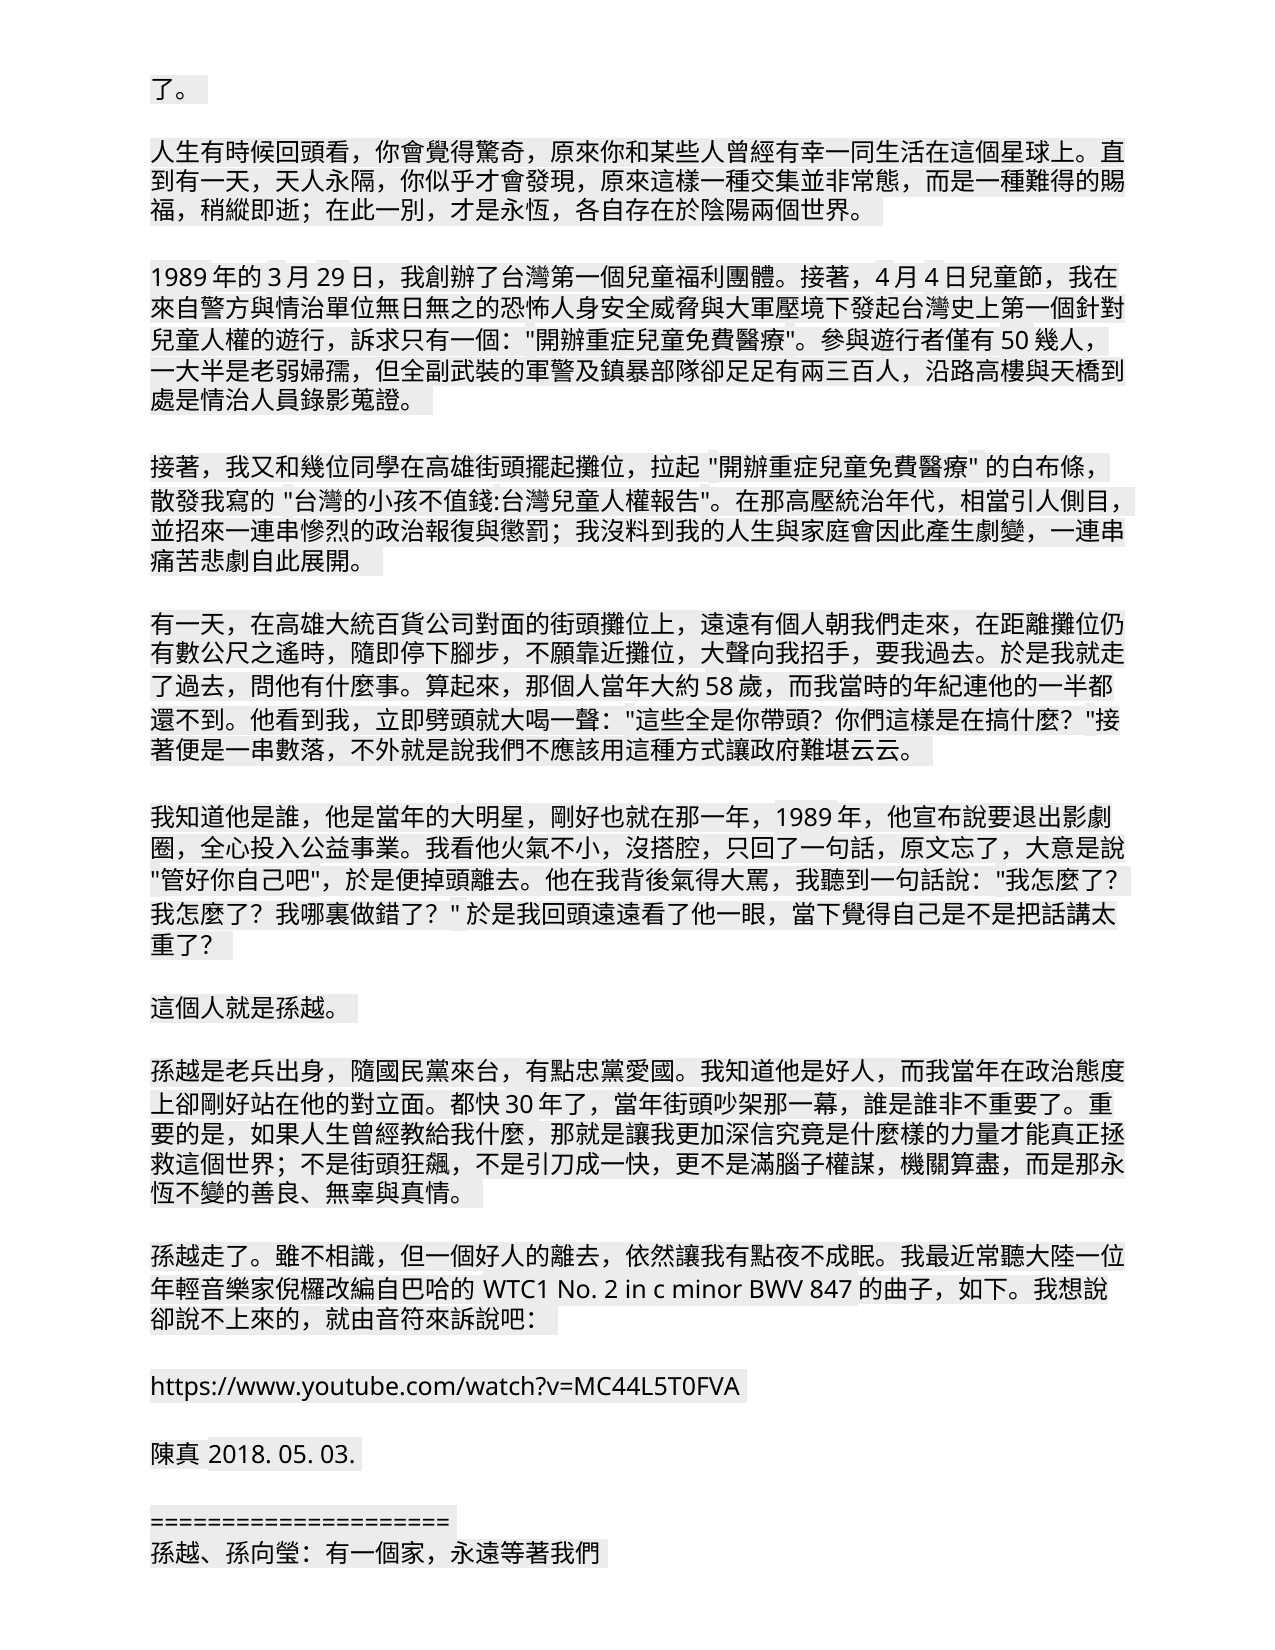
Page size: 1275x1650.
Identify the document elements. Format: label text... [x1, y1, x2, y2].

text 有件事常掛在心上，不是什麼重要的事，但總是不踏實，不過，使它圓滿的機會已經消失了。 人生有時候回頭看，你會覺得驚奇，原來你和某些人曾經有幸一同生活在這個星球上。直到有一天，天人永隔，你似乎才會發現，原來這樣一種交集並非常態，而是一種難得的賜福，稍縱即逝；在此一別，才是永恆，各自存在於陰陽兩個世界。 1989年的3月29日，我創辦了台灣第一個兒童福利團體。接著，4月4日兒童節，我在來自警方與情治單位無日無之的恐怖人身安全威脅與大軍壓境下發起台灣史上第一個針對兒童人權的遊行，訴求只有一個："開辦重症兒童免費醫療"。參與遊行者僅有50幾人，一大半是老弱婦孺，但全副武裝的軍警及鎮暴部隊卻足足有兩三百人，沿路高樓與天橋到處是情治人員錄影蒐證。 接著，我又和幾位同學在高雄街頭擺起攤位，拉起 "開辦重症兒童免費醫療" 的白布條，散發我寫的 "台灣的小孩不值錢:台灣兒童人權報告"。在那高壓統治年代，相當引人側目，並招來一連串慘烈的政治報復與懲罰；我沒料到我的人生與家庭會因此產生劇變，一連串痛苦悲劇自此展開。 有一天，在高雄大統百貨公司對面的街頭攤位上，遠遠有個人朝我們走來，在距離攤位仍有數公尺之遙時，隨即停下腳步，不願靠近攤位，大聲向我招手，要我過去。於是我就走了過去，問他有什麼事。算起來，那個人當年大約58歲，而我當時的年紀連他的一半都還不到。他看到我，立即劈頭就大喝一聲："這些全是你帶頭？你們這樣是在搞什麼？"接著便是一串數落，不外就是說我們不應該用這種方式讓政府難堪云云。 我知道他是誰，他是當年的大明星，剛好也就在那一年，1989年，他宣布說要退出影劇圈，全心投入公益事業。我看他火氣不小，沒搭腔，只回了一句話，原文忘了，大意是說 "管好你自己吧"，於是便掉頭離去。他在我背後氣得大罵，我聽到一句話說："我怎麼了？我怎麼了？我哪裏做錯了？" 於是我回頭遠遠看了他一眼，當下覺得自己是不是把話講太重了？ 這個人就是孫越。 孫越是老兵出身，隨國民黨來台，有點忠黨愛國。我知道他是好人，而我當年在政治態度上卻剛好站在他的對立面。都快30年了，當年街頭吵架那一幕，誰是誰非不重要了。重要的是，如果人生曾經教給我什麼，那就是讓我更加深信究竟是什麼樣的力量才能真正拯救這個世界；不是街頭狂飆，不是引刀成一快，更不是滿腦子權謀，機關算盡，而是那永恆不變的善良、無辜與真情。 孫越走了。雖不相識，但一個好人的離去，依然讓我有點夜不成眠。我最近常聽大陸一位年輕音樂家倪欏改編自巴哈的 WTC1 No. 2 in c minor BWV 847的曲子，如下。我想說卻說不上來的，就由音符來訴說吧： https://www.youtube.com/watch?v=MC44L5T0FVA 陳真 2018. 05. 03. ===================== 孫越、孫向瑩：有一個家，永遠等著我們 親子天下雜誌 文 李翠卿 2018-04-10 現年87歲的孫叔叔近日因病住院，引起各界關注，目前病情已控制，以下為三年多前接受親子天下採訪報導。 孫越今年八十四歲了。但不管他幾歲，大家還是習慣喊他「孫叔叔」，不是「孫伯伯」，也不是「孫爺爺」。 他永遠是那個詼諧逗趣的孫叔叔、那個諄諄叮嚀未歸少年「夜深了，趕快早點回家吧！」的慈祥孫叔叔。 這些年，孫越因為年事已高，因為重聽，戴上了助聽器，還「進廠大修」了許多次，切除了右上肺葉、裝了四支心臟支架、換了人工關節，但在心智與性情上，他仍是那個爽朗快活的孫叔叔。 「我爸一直都擁有很旺盛的好奇心，對新事物的接受度超高，比兒孫輩還會用那些新科技，」孫越最鍾愛的女兒孫向瑩笑說，父親十幾年前就申請了電子信箱，臉書問世以後，他不但有個人帳號，還開了粉絲頁，跟年輕人一樣，喜歡用line分享照片，還用平板電腦，一字一字寫了一本書，談他年輕時的故事。 孫越的成長過程極其顛沛。他出生隔年，就發生九一八事變，戰爭爆發，他整個童年，是在烽火中度過的。 而比烽火更無情的是：在他十一歲那年，父親在外頭有了女人，先是不愛回家，最後乾脆不告而別，遺棄了他們母子。 十五歲，才知媽媽不是親媽 而撫養孫越長大的媽媽，跟他並沒有血緣關係。他的生母生下他十天後就過世了，養大他的媽媽，是父親的續絃妻。後媽對他視若己出，即使被丈夫拋棄，她仍願意與這個孩子相依為命，對他的身世隻字未提。一直到孫越十五歲，後媽過世，他才輾轉知道，原來媽媽不是自己的親生母親。 十五歲，還是一個孩子，就失去雙親、流離失所，孫越跟著部隊四處漂泊，最後到了台灣，在這裡落地生根。 因為成長過程中的缺憾，孫越對家庭溫暖格外憧憬。結婚生子以後，他努力經營婚姻，陪伴兒女成長，小心翼翼守護著這得來不易的幸福。 和一般不善表達愛的老一輩不同，孫越從不吝於對妻兒親暱表達情意。孫越的書中常戲稱孫媽媽為「小護士」（孫越的妻子以前是野戰師的護士），問他是否在家裡就這麼叫孫媽媽，孫越哈哈大笑的說，當然不是，因為他在書裡這麼寫，還害老妻被一堆朋友調侃，「不過，一直到現在，她在我的心目中，的確還是當年那個甜甜的小護士。」 孫越用他滄桑而又溫暖的沙啞煙嗓，緩緩說出這句話，聽起來絲毫沒有肉麻感，只覺得率真動人。 孫越家裡，兒子像媽媽，是理性派；而女兒則像他，是感性派，這對感情好的父女倆，永遠有聊不完的話題。旁聽他們講家庭故事，時而好笑，時而甜蜜，偶爾也有一點感傷，這笑淚交織的家庭絮語，或許就是孫越年少時最渴望的，幸福的滋味。 Q 孫叔叔這麼有名，做他的小孩，是覺得很有面子，還是很有壓力？ 瑩：小時候，是壓力，知道的人看我，不會單純用「你是孫向瑩」這種角度，而是「你是孫越的女兒」，所以我小時候很低調，儘量不要讓同學知道我爸是孫越。 越：以前當演員的時候，我常演歹徒、漢奸之類的反派，可能是因為這種大壞蛋的形象，讓孩子們小時候覺得尷尬吧。以前開車帶兒子去學校繳註冊費，雖然外頭下雨，但他遠遠就叫我停下來，寧願冒雨跑過去；還有一次，帶他們兄妹去吃早點，有人認出我，過來逗我孩子：「孫越是你爸爸呀？」九歲的向竹不吭聲，悶頭喝豆漿，向瑩則立刻說：「他是我叔叔！」 瑩：國小時，有同學跟我吵架，指著我罵：「你是壞人的女兒！」當時真的覺得挺受傷的。不過，我心裡真的是沒有怨過爸爸的，我知道演壞人只是他的工作，他又不是真的壞人。只是做小孩子的時候，情感比較脆弱，不希望他的工作影響到我的生活。不過長大以後，我很高興我是孫越的女兒，慶幸自己有這樣一位父親。 Q 孫叔叔在家裡，是一位什麼樣的父親？ 越：我是單親家庭長大的，也許是因為自己小時候的遺憾，我對美好的家庭特別憧憬。打從我決定結婚那一天起，我便打定主意，將來絕不離婚！我希望我自己的孩子們，一定要有爸爸媽媽陪伴成長。 家給我很多的安慰，只要知道家裡有人在等你，那種溫暖，就足以抵消所有的工作勞碌。 以前我們拍武俠片，我雖不是武打演員，可是還是要有動作演出，很辛苦，趕戲的時候，經常是沒日沒夜。記得有一年，除夕當天還在拍戲，晚上回到家，已經十點多，年夜飯早已經涼了，但是一見到妻兒，就覺得高興，就算吃冷飯菜也還是覺得滋味很好。 以前當演員的時候，拍片很忙，但不管怎麼樣，我都會抓出時間跟我的小孩相處，我相信，爸爸對他們的那種「親」，孩子們是感覺得到的。 我童年時，剛好碰到戰爭，說起來並不快樂，但是，有了兒子以後，我跟著兒子享受了一次童年，後來有了女兒，我又再過了一次童年。他們長大後，生了小孩，我從孫兒身上又體會到這些快樂，藉著他們，我得以重新體驗到很多次人生中錯過的重要事物 。 瑩：記得小時候，爸爸真的是很忙，經常日夜顛倒，可是只要他閒下來，他就會開著他的小車，載著我和哥哥，上山下海去玩，在車上，我們嘰嘰呱呱天南地北的聊，那些回憶，都是我童年時最寶貴的東西。 我們家是「嚴母慈父」型的家庭。媽媽比較理性，她是我們生活起居的照顧者跟規範者，很有威嚴；而爸爸則比較感性，感覺比較像是「朋友」，遇到什麼難以啟齒的困難，我們可能不敢跟媽媽講，只敢找爸爸商量。 我高中時，有一陣子念得很痛苦，挫折得想休學，但是這種想法不能跟媽媽講，她可能一急就跳起來，我就不敢講下去了。要講，只能跟爸爸講，爸爸都會先安靜聽我講我的苦衷，之後再陪我禱告，跟我一起想辦法。 那次想休學，也是爸爸想了個折衷的辦法，找了個學姊來指點我，說如果還是不行，到時候再休學也不遲。最後，我過了這一關，沒有休學、順利完成了學業，成績也還不錯。 我爸有一種能讓人安心吐露心事的特殊魅力。我已經過世的公公，是那種很嚴肅的家長，我先生跟我公公講話，要畢恭畢敬的說：「爸，我有件事要跟你報告一下。」這樣的男性，應該是不擅長表達自己感受的，可是，他跟我爸爸在一起的時候，竟然可以分享一些內心深處的感覺，這真的很奇妙。 Q 你們家好像有一個愛家守則？能談談你當初訂定這個守則的出發點嗎？ 越：那個「守則」也不是硬規矩，只是我自己對於家庭的一種期許，這些守則總歸起來就是：你光心裡「覺得」愛家是不行的，一定要有行動才可以。 行動有很多種方式，尤其現在很方便，人人有手機，隨時都可以用手機表達對家人的關懷。可是有一點要注意的是，人與人之間，一定還是要有面對面的關懷，才能夠感受到那個「親」哪。 就好比一個遊子，偶爾想起來了，給爸媽發個簡訊，固然是好，但明明很多時候有空閒，卻懶得回家看父母，那些簡訊，就只是敷衍了。其實，很多行動也不花太多時間，就算只是吃頓飯，就能營造出那種親密感。 瑩：「愛家守則」裡的第一條：「一週一定要有一次家庭活動」，我們家真的很重視。以前小時候可能是出遊，我們各自成家後，則通常是家族聚餐。我哥結婚後，他們每週三都會回家吃晚餐，我還沒出嫁時，每週都很期待哥哥回家的這一天 。 後來我結婚了，我也比照辦理，選一天回去陪爸媽吃飯。有時候，則跟哥哥家約同一天，來個「大集合」。我不僅對我娘家如此，我覺得我婆家也應該享受到這種天倫美好，每週，我也另撥一天給公婆。 現在我的小孩都二十歲了，他們從小就知道，除非有很重要的約會，才可以「請假」，否則每週都有一餐是要跟爺爺奶奶吃，還有一天則是要跟公公婆婆（外公外婆）吃。如果將來我的孩子成家，倘若他們住得不遠，我也會希望延續這個傳統 。 記得有一次去美容院洗頭，老闆娘隨口跟我聊：「你待會兒要去哪裡？」我說：「等一下要跟我婆婆出去吃飯。」隔壁有個跟我婆婆年紀差不多的阿姨，聽了露出很羨慕的表情：「好好哦，我也好希望我兒子媳婦來找我吃飯⋯⋯」 那個阿姨的眼神，讓我有點心疼，其實很多老人家都很希望兒女回來團聚，只是一方面不好意思提出請求，二方面怕小孩忙，麻煩孩子。但說真的，現在吃飯也不麻煩，全家人偶爾上上小館子也很有情調啊 。 越：我看重吃飯，是因為吃飯是一種聯絡感情的方式。向瑩公公走了以後，每年除夕，我們乾脆把她婆婆也請來家裡，一大家子十幾口人，一桌子圍爐吃年夜飯，熱鬧溫馨，那個「家」的感覺就出來了。 Q 很多老一輩的人不善於表達感情，孫叔叔好像完全沒這困擾？ 瑩：我爸爸很細心，他一直都很會表達情感。我家有一個年曆，爸爸會把全家人的生日統統寫在上面，我們結婚以後，他就把我們另一半的生日也寫上去，各自有了孩子以後，又再加添上去，我們生日時，他定會捎上問候。不只生日，我當媽媽以後，母親節時，還收過爸爸送的禮物，祝我母親節快樂。 他也是很會對妻子示愛的男人。如果出國工作，都會幫我媽媽帶小禮物回來，平常在家裡，也常寫小紙條給媽媽，我媽媽有時候也會寫給他，說真的我也很好奇上面寫些什麼，我猜應該是噓寒問暖吧？「天氣冷了，要多穿件衣服啊。」之類的？ 越：哼，那多沒意思呀，我們的留言可要俏皮多了......（孫叔叔此時展示了手機上的一張照片，是孫媽媽留給他的小紙條，上頭寫著：「越：你要好好照顧自己，因為你知道我少不了你。」甜蜜得讓在場眾人驚呼）。 瑩：他們現在雖是老夫老妻，還經常兩人一起出去約會，有時我一整天都找不到他們，後來才聽爸爸說：「我們今天有點無聊，兩人一起搭公車去溜達了。」 夫妻倆感情好得很。 Q 這些年來，你們家也經歷過好幾次可能失去彼此的難關（編按：除了孫越動了幾次大手術，孫向瑩生第二胎時，還曾因血崩失血三千西西，險些喪命 ），你們當時是怎麼熬過來的？ 越：因為我信耶穌，我這輩子，無論受傷、生病、遭遇困難，我都可以坦然接受那是上帝的旨意，不害怕，也不怨恨。 可是，當自己女兒血崩時，我卻完全恐懼、無助了，我知道生命是在上帝手中的，我不住禱告：「主啊，求祢還我從前的向瑩！」可是我真的不知道，上帝會不會應允我，雖然我知道，就算向瑩沒熬過來，她的歸處也是確定的，我們有一天會再重逢（指上天堂），但知道是一回事，情緒又是另一回事，那個夜，真的是很漫長。 後來向瑩脫離險境，從開刀房推到加護病房時，我心裡很有感觸，我們真的不知道，明天會發生什麼事，我想到一些事情，我們唯一能做的，就是每一天珍惜當下的關係。若上帝哪天真的帶走誰，我們會難過，但至少不會太遺憾。 瑩：爸爸對於生病，真的很淡定。他每次住院，雖然身體可能很不舒服，但我爸無論何時看起來都是很喜樂的樣子，有人來探訪他，若不是基督徒，他還趁機抓著人家一起禱告。 我記得他告訴我他有肺腺癌的那天，我正要去接小孩，爸爸打電話來，語氣很平靜：「向瑩，我去醫院檢查，疑似我肺部有一點問題，我接下來可能要開刀。我不擔心，我知道上帝掌管我前面的路，我只是要通知你一聲。 」 我聽到爸爸這樣講，眼淚當場就掉下來，我掉淚，主要倒不是擔心我爸爸，而是為擔心我媽媽。爸爸的信仰很堅定，加上長年推動安寧照護，我知道他可以從容應對這一切，可是，我媽媽這一生都這麼倚賴我爸爸，她該怎麼辦？ 每一次爸爸進出醫院，媽媽都很憂慮，去年，我爸動了人工關節手術，我媽寸步不離陪病，爸爸看起來還好，但媽媽一下子憔悴了好多，我知道，她真的非常害怕會失去她的老伴。如果生死可以選擇，我真的寧願是我媽媽先走一步，若是我爸先走，我難以想像媽媽會有多傷痛。 Q 孫叔叔平常有試著開導孫媽媽嗎？ 越：我有啊，隨時都在開導她，只是，這件事情還是得當事人自己想通呀。 但，我也深信，愛是很奇妙的東西。有時候，有些人會因為太愛對方，自己變得很脆弱；可是，真的遇到大事時，這人可能又是家裡最堅強的。 記得向瑩五歲時，曾出過一次嚴重的車禍，我當時人在香港拍戲，孫媽媽怕干擾我，完全沒告訴我，一個人默默解決了這件事。一個月後我拍完戲下了飛機，他們在機場接我， 我才知道女兒出過事，她（孫媽媽）也有很堅強的一面。 而且，就算我離開，我們的家、兒女都還在。而家的好處就是，在家人有需要或困難時，可以隨時彼此呼應、給予支持與安慰。其餘的，就交給上帝吧。 孫叔叔的愛家守則： 一週要有一次家庭活動。 ‧對家人一週要有一次主動關懷。 ‧盡可能解決家人的問題。 ‧讓家庭充滿樂趣。 ‧常與家人分享心情，尤其是遇到困難的時候。 ‧告訴家人「你對我的意義有多大」。 ‧用正確的言語行為面對家人的批評責難。 《如歌年少．孫越My Stage My Dream》 （本文轉載自「親子天下」，僅反映專家作者意見，不代表本社立場） ================== 孫越形象如慈父! 幼時身世坎坷進而從軍 孫越1946年從軍，部隊團體生活找到歸屬感。幼時家庭不圓滿，孫越未曾感受家庭溫暖。 台視 2018-5-2 綜合新聞 孫叔叔孫越，因為主持過節目「孫叔叔說故事」，而有此暱稱，形象正面溫暖如同慈父，其實他幼時身世坎坷，10歲時，父親離家，15歲母親過世，進而從軍，之後成為台視演員，主持台視綜藝節目，造成轟動，孫越因為從小家庭破碎，成家後更珍惜家，之所以從軍過，也跟成長背景有關。 用藝人的身分，孫越向台下的老兵致敬，其實孫越也曾是一名老兵，在出道前，他當兵的經歷豐富，祖籍在中國大陸浙江省餘姚縣，東北瀋陽出生，孫越1946年從軍，在軍中的團體生活，讓他找到期盼已久的歸屬感，和同袍並肩作戰，數饅頭過生活，孫越不覺得苦，反而樂在其中，因為他從小家庭破碎，身世坎坷，不曾感受過家的溫暖就因為幼時家庭的不圓滿，讓他決定從軍也因此填補了內心的孤單。 ===================== 鼻酸童年曝光…孫越自揭往事 曾「不怕死」抗大陸砲彈 2018/05/02 三立新聞 娛樂中心／綜合報導 在1989年拍完電影《兩個油漆匠》後，孫越就宣布退出演藝圈，只從事公益性的演出並積極在各個公益活動，並以自己的經歷來奉勸大家戒菸。雖然孫越成功戒掉菸癮，但仍不幸於2007年遭確診罹患肺腺癌，接受手術治療的他不畏生死，把握當下地活著，不料近來卻因慢性阻塞性肺疾病頻繁進出醫院，最後於昨（1）日晚間在台大病逝，噩耗傳出讓許多人相當難過，其中好友張小燕更大呼一個字「痛」。 孫越離開，許多熟知他作品的粉絲也相當不捨，紛紛在臉書上發文懷念，但除了影視作品外，其實孫越背後還有鮮少人知道的軍旅故事。向來積極投入公益的孫越，3、4年前曾接受過專訪，他透露其實自己會那麼喜歡團體生活全是因為「孤單」！原來向來給人溫暖形象的孫越其實相當渴望「家」，但這個故鄉老家隨著年紀越來越大，早已變得模糊。 據悉，孫越10歲時父親就離家，而到了他15歲時母親就過世，獨子的他自小無父無母，原本已破碎的家瞬間完全沒了，讓他覺得更孤單、寂寞，所以很喜歡交朋友和團體生活，也因此讓他決定加入青年軍，跟著軍中弟兄一起生活、受訓和作戰等，最後更一起跟著軍隊來到台灣。回憶過往，當年孫越在受訪時幾度哽咽，他說自己一生最深刻的事就是在軍中劇團的歲月，對他來說故鄉老家早已模糊，所以心中的家大概就是「陪我成長的軍隊」。 ▲對孫越來說，心中的家是陪他成長的軍隊。（圖／翻攝自臺灣故事島YouTube） 會如此喜歡演戲，孫越生前曾說，其實原本是5歲大時被逼著學京劇，沒想到因此種下興趣基礎，後來加入軍隊也參與了軍中劇隊，讓他從此愛上演戲。但演過那麼多戲，孫越曾說，最深刻的莫過於就是「砲彈射來都要繼續演」，在當年金門八二三砲戰時，雖然狀況危急，但他們仍不忘演戲，曾經砲彈都打到附近了，自己剛好在演戲，不過也是趴下等待安全後站起來繼續演，孫那時提及此事時滿臉得意，更笑說自己也很佩服那年紀的自己，真的很勇敢也很敬業。 ========================= 曾承諾讓太太先死…孫越失約先走一步 三立新聞網 setn.com 2018年5月2日 娛樂中心／綜合報導 孫越與尤晶瑩在大鵬話劇隊認識，相戀6年後，在39歲那年步入婚姻，並陸續生下一雙兒女，雖然2人的個性迥異，一個溫和、一個急躁，但感情仍然深厚，彼此相知相惜。 ▲孫越與尤晶瑩攜手走過近60年。（圖／翻攝自臉書） 孫越曾經歷心臟、肺腺癌的手術，對於死亡早就看淡，他2009年受訪時，透露平時和老婆就會談到生死議題，尤晶瑩認為孫越比較堅強，希望自己能夠先走，「我先走，你可以全心做你的公益，我不攪和你」，孫越反問：「如果是我先死呢？」沒想到尤晶瑩情緒激動落淚，直說：「我會每天哭，每天不吃飯，每天不出門，每天在家裡哭。」他連忙安慰老婆，並答應「還是妳先走吧」，儘管許下了承諾，最終孫越仍然不敵病魔先走了一步，令人不勝唏噓。 ==================== 孫越訪談： https://www.youtube.com/watch?v=cxcAgRCEzZ8 [150, 75, 1125, 1568]
